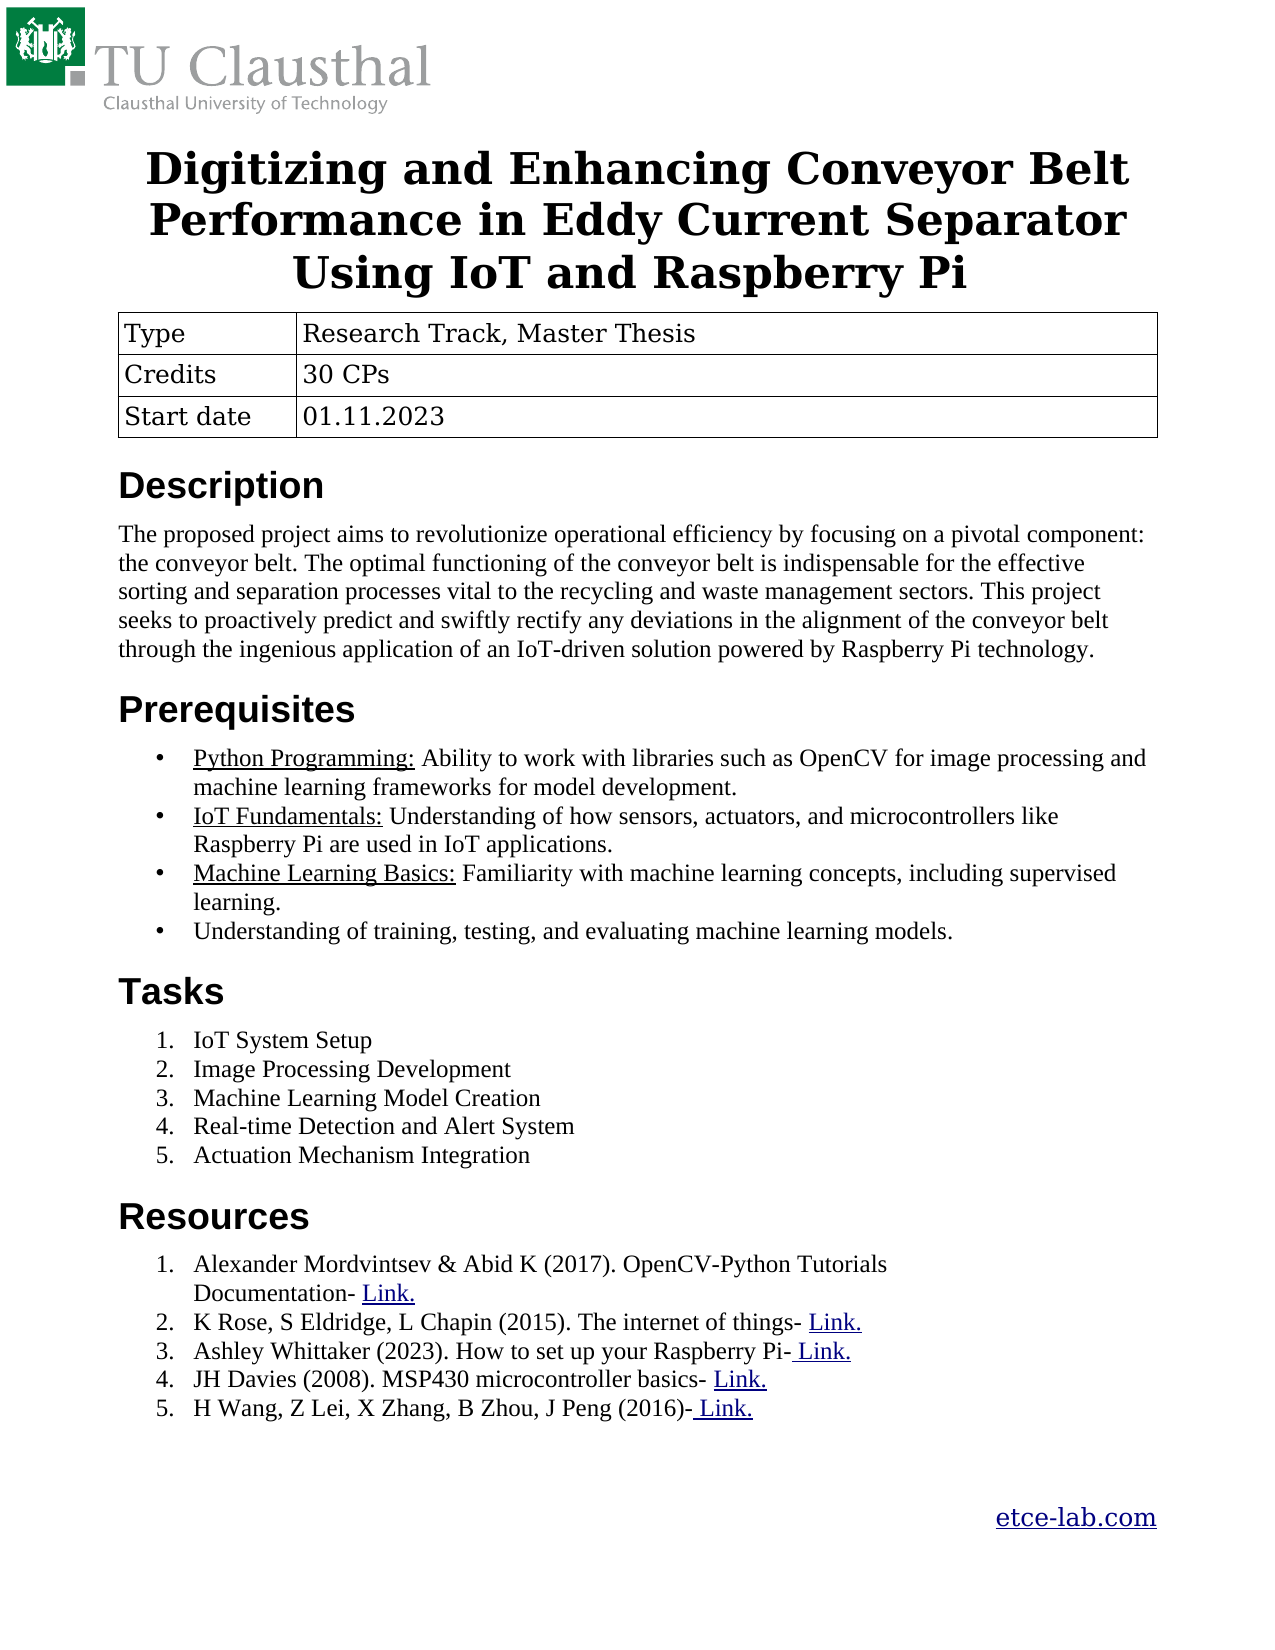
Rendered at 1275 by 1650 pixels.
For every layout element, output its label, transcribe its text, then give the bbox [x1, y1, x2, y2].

list Ashley Whittaker (2023). How to set up your Raspberry Pi- Link. [156, 1336, 1157, 1364]
subtitle Description [118, 463, 1157, 506]
subtitle Resources [118, 1194, 1157, 1237]
text The proposed project aims to revolutionize operational efficiency by focusing on a pivotal component: the conveyor belt. The optimal functioning of the conveyor belt is indispensable for the effective sorting and separation processes vital to the recycling and waste management sectors. This project seeks to proactively predict and swiftly rectify any deviations in the alignment of the conveyor belt through the ingenious application of an IoT-driven solution powered by Raspberry Pi technology. [118, 519, 1157, 663]
table_cell Credits [119, 355, 296, 396]
list IoT Fundamentals: Understanding of how sensors, actuators, and microcontrollers like Raspberry Pi are used in IoT applications. [156, 801, 1157, 858]
list Machine Learning Basics: Familiarity with machine learning concepts, including supervised learning. [156, 858, 1157, 916]
list Real-time Detection and Alert System [156, 1111, 1157, 1140]
list K Rose, S Eldridge, L Chapin (2015). The internet of things- Link. [156, 1307, 1157, 1336]
list Image Processing Development [156, 1054, 1157, 1083]
table_cell 01.11.2023 [297, 397, 1157, 437]
list Documentation- Link. [156, 1278, 1157, 1307]
list JH Davies (2008). MSP430 microcontroller basics- Link. [156, 1364, 1157, 1393]
table_header Type [119, 313, 296, 354]
title Digitizing and Enhancing Conveyor Belt Performance in Eddy Current Separator Using IoT and Raspberry Pi [118, 143, 1157, 300]
subtitle Prerequisites [118, 688, 1157, 731]
list Actuation Mechanism Integration [156, 1140, 1157, 1169]
list Machine Learning Model Creation [156, 1083, 1157, 1111]
subtitle Tasks [118, 969, 1157, 1013]
table_header Research Track, Master Thesis [297, 313, 1157, 354]
list IoT System Setup [156, 1025, 1157, 1054]
table_cell Start date [119, 397, 296, 437]
list Understanding of training, testing, and evaluating machine learning models. [156, 916, 1157, 944]
list H Wang, Z Lei, X Zhang, B Zhou, J Peng (2016)- Link. [156, 1393, 1157, 1422]
list Python Programming: Ability to work with libraries such as OpenCV for image processing and machine learning frameworks for model development. [156, 743, 1157, 801]
table_cell 30 CPs [297, 355, 1157, 396]
list Alexander Mordvintsev & Abid K (2017). OpenCV-Python Tutorials [156, 1249, 1157, 1278]
